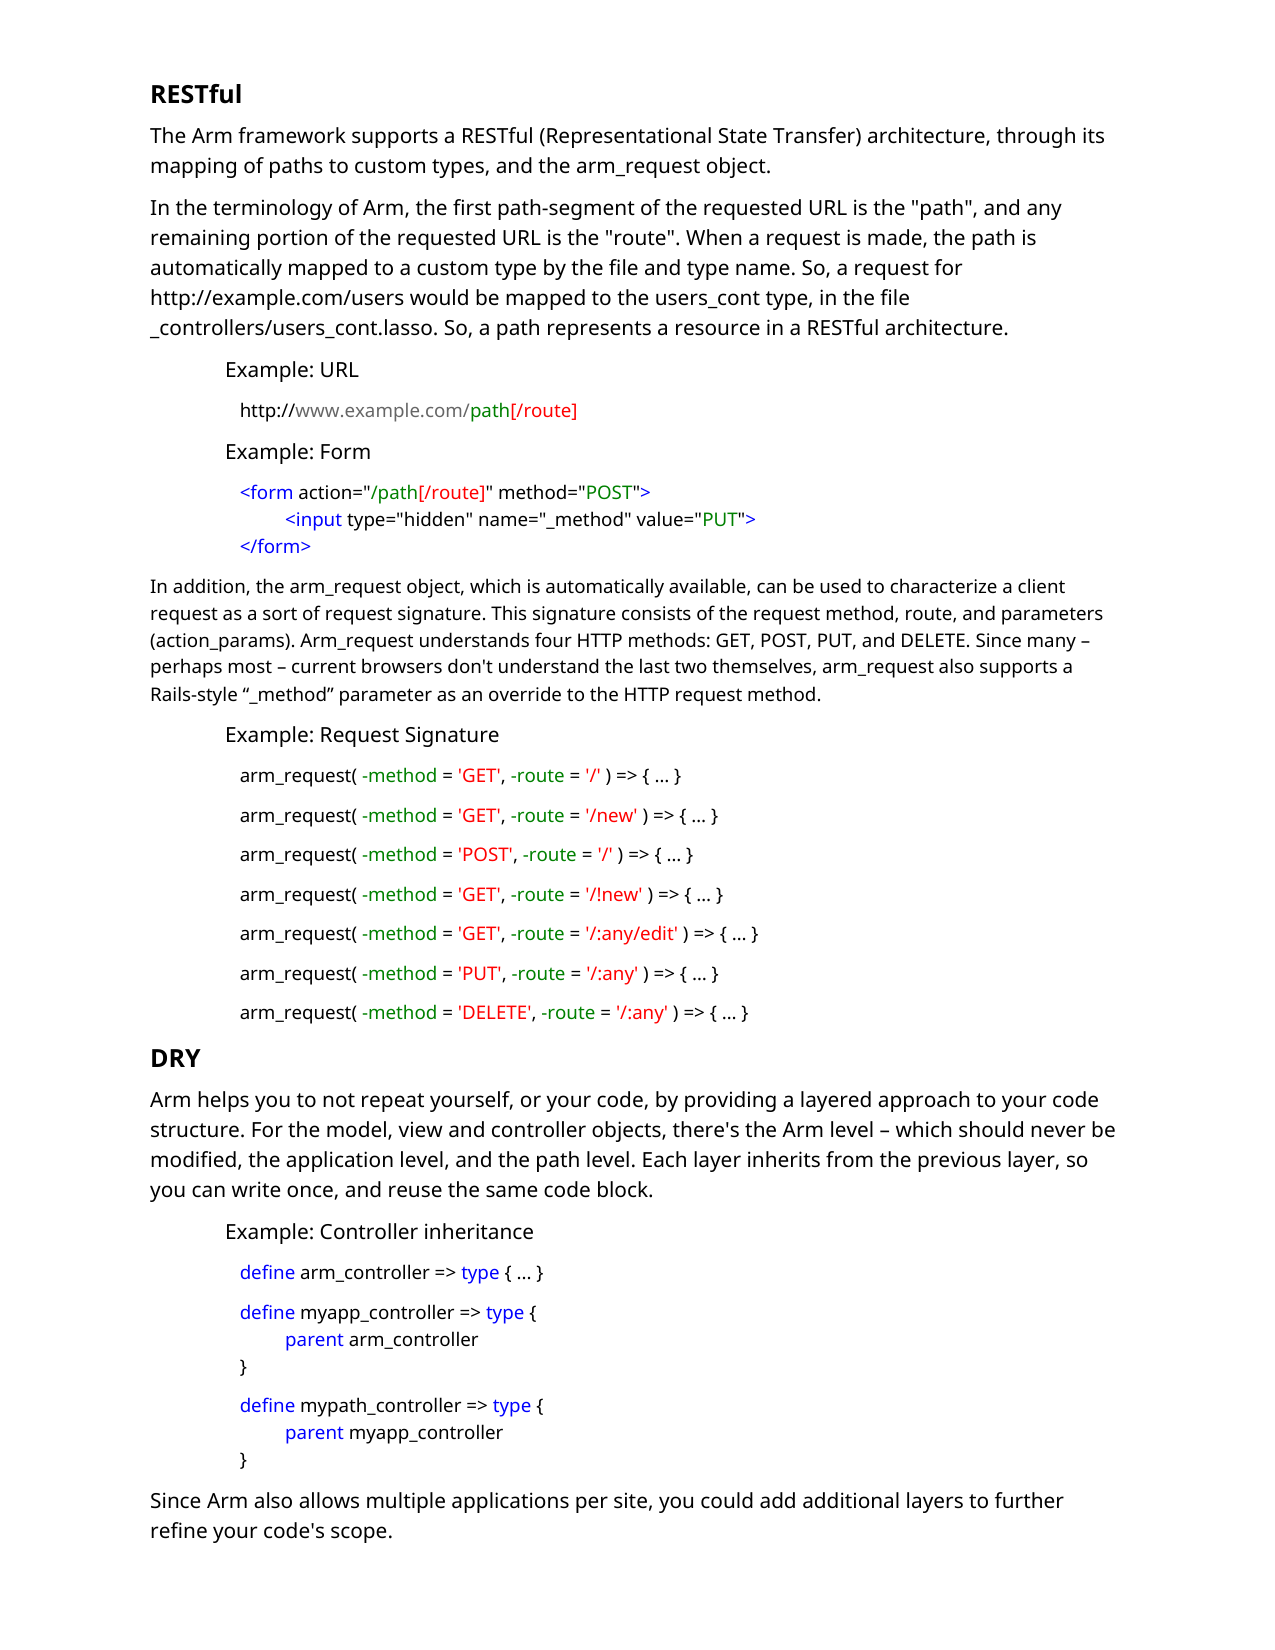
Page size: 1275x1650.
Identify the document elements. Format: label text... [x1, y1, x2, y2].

text Example: Controller inheritance [150, 1217, 1125, 1246]
text Example: Request Signature [150, 720, 1125, 749]
text define mypath_controller => type { parent myapp_controller } [150, 1392, 1125, 1472]
text In the terminology of Arm, the first path-segment of the requested URL is the "path", and any remaining portion of the requested URL is the "route". When a request is made, the path is automatically mapped to a custom type by the file and type name. So, a request for http://example.com/users would be mapped to the users_cont type, in the file _controllers/users_cont.lasso. So, a path represents a resource in a RESTful architecture. [150, 193, 1125, 341]
text arm_request( -method = 'PUT', -route = '/:any' ) => { … } [150, 960, 1125, 986]
text In addition, the arm_request object, which is automatically available, can be used to characterize a client request as a sort of request signature. This signature consists of the request method, route, and parameters (action_params). Arm_request understands four HTTP methods: GET, POST, PUT, and DELETE. Since many – perhaps most – current browsers don't understand the last two themselves, arm_request also supports a Rails-style “_method” parameter as an override to the HTTP request method. [150, 573, 1125, 706]
text Since Arm also allows multiple applications per site, you could add additional layers to further refine your code's scope. [150, 1486, 1125, 1544]
text Example: Form [150, 437, 1125, 466]
text arm_request( -method = 'GET', -route = '/!new' ) => { … } [150, 881, 1125, 907]
text arm_request( -method = 'DELETE', -route = '/:any' ) => { … } [150, 999, 1125, 1025]
text define myapp_controller => type { parent arm_controller } [150, 1299, 1125, 1378]
text Example: URL [150, 355, 1125, 384]
text arm_request( -method = 'POST', -route = '/' ) => { … } [150, 842, 1125, 867]
text arm_request( -method = 'GET', -route = '/new' ) => { … } [150, 802, 1125, 828]
text define arm_controller => type { ... } [150, 1259, 1125, 1285]
text <form action="/path[/route]" method="POST"> <input type="hidden" name="_method" value="PUT"> </form> [150, 479, 1125, 559]
text Arm helps you to not repeat yourself, or your code, by providing a layered approach to your code structure. For the model, view and controller objects, there's the Arm level – which should never be modified, the application level, and the path level. Each layer inherits from the previous layer, so you can write once, and reuse the same code block. [150, 1085, 1125, 1203]
text http://www.example.com/path[/route] [150, 398, 1125, 423]
text arm_request( -method = 'GET', -route = '/:any/edit' ) => { … } [150, 921, 1125, 946]
text arm_request( -method = 'GET', -route = '/' ) => { … } [150, 763, 1125, 788]
subtitle DRY [150, 1041, 1125, 1074]
text The Arm framework supports a RESTful (Representational State Transfer) architecture, through its mapping of paths to custom types, and the arm_request object. [150, 121, 1125, 179]
subtitle RESTful [150, 76, 1125, 111]
